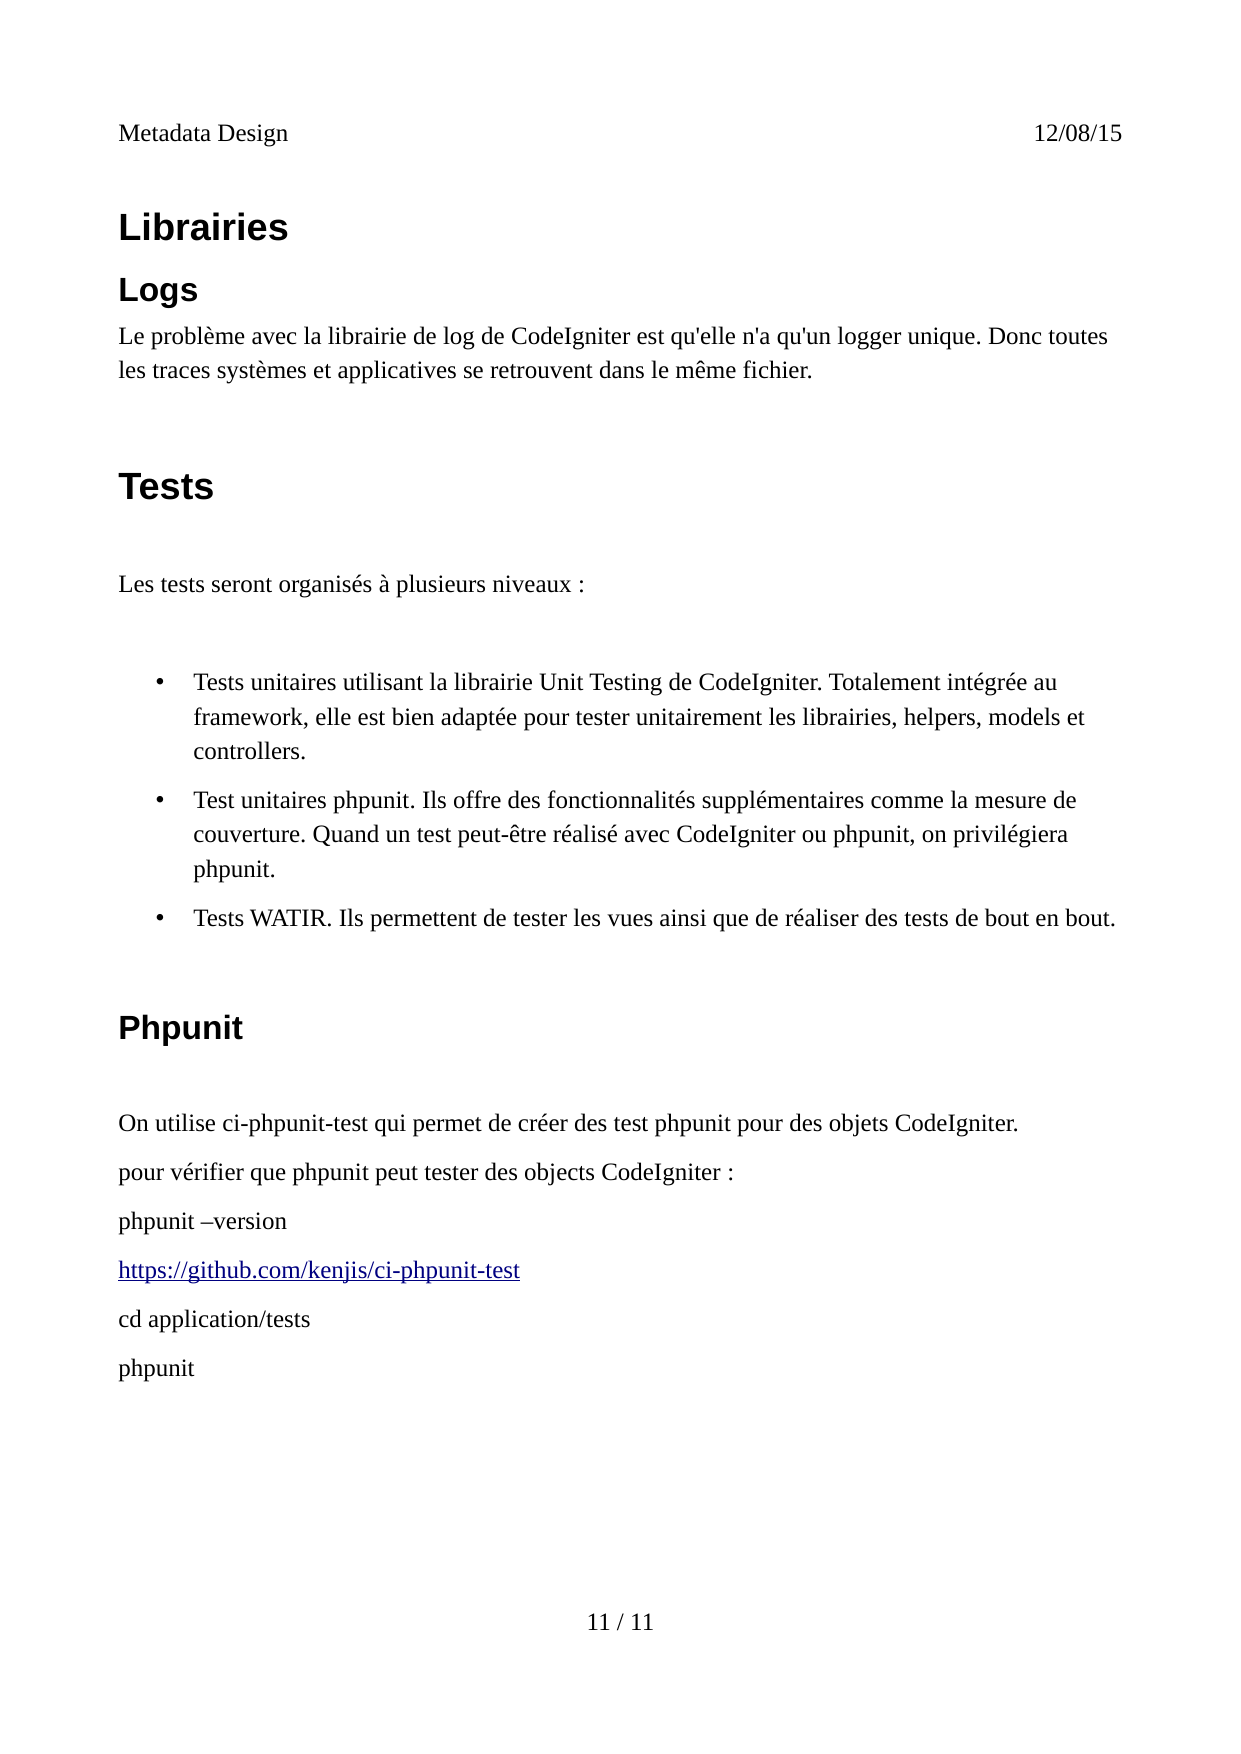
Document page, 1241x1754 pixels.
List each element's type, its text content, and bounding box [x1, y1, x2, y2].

text Le problème avec la librairie de log de CodeIgniter est qu'elle n'a qu'un logger unique. Donc toutes les traces systèmes et applicatives se retrouvent dans le même fichier. [118, 321, 1122, 384]
text Les tests seront organisés à plusieurs niveaux : [118, 569, 1122, 598]
subtitle Phpunit [118, 1007, 1122, 1046]
subtitle Tests [118, 464, 1122, 507]
list Tests unitaires utilisant la librairie Unit Testing de CodeIgniter. Totalement intégrée au framework, elle est bien adaptée pour tester unitairement les librairies, helpers, models et controllers. [156, 667, 1122, 765]
list Test unitaires phpunit. Ils offre des fonctionnalités supplémentaires comme la mesure de couverture. Quand un test peut-être réalisé avec CodeIgniter ou phpunit, on privilégiera phpunit. [156, 785, 1122, 883]
text https://github.com/kenjis/ci-phpunit-test [118, 1255, 1122, 1284]
text pour vérifier que phpunit peut tester des objects CodeIgniter : [118, 1157, 1122, 1186]
text phpunit [118, 1353, 1122, 1382]
subtitle Logs [118, 269, 1122, 308]
subtitle Librairies [118, 205, 1122, 249]
text On utilise ci-phpunit-test qui permet de créer des test phpunit pour des objets CodeIgniter. [118, 1108, 1122, 1136]
list Tests WATIR. Ils permettent de tester les vues ainsi que de réaliser des tests de bout en bout. [156, 903, 1122, 932]
text cd application/tests [118, 1304, 1122, 1333]
text phpunit –version [118, 1206, 1122, 1234]
